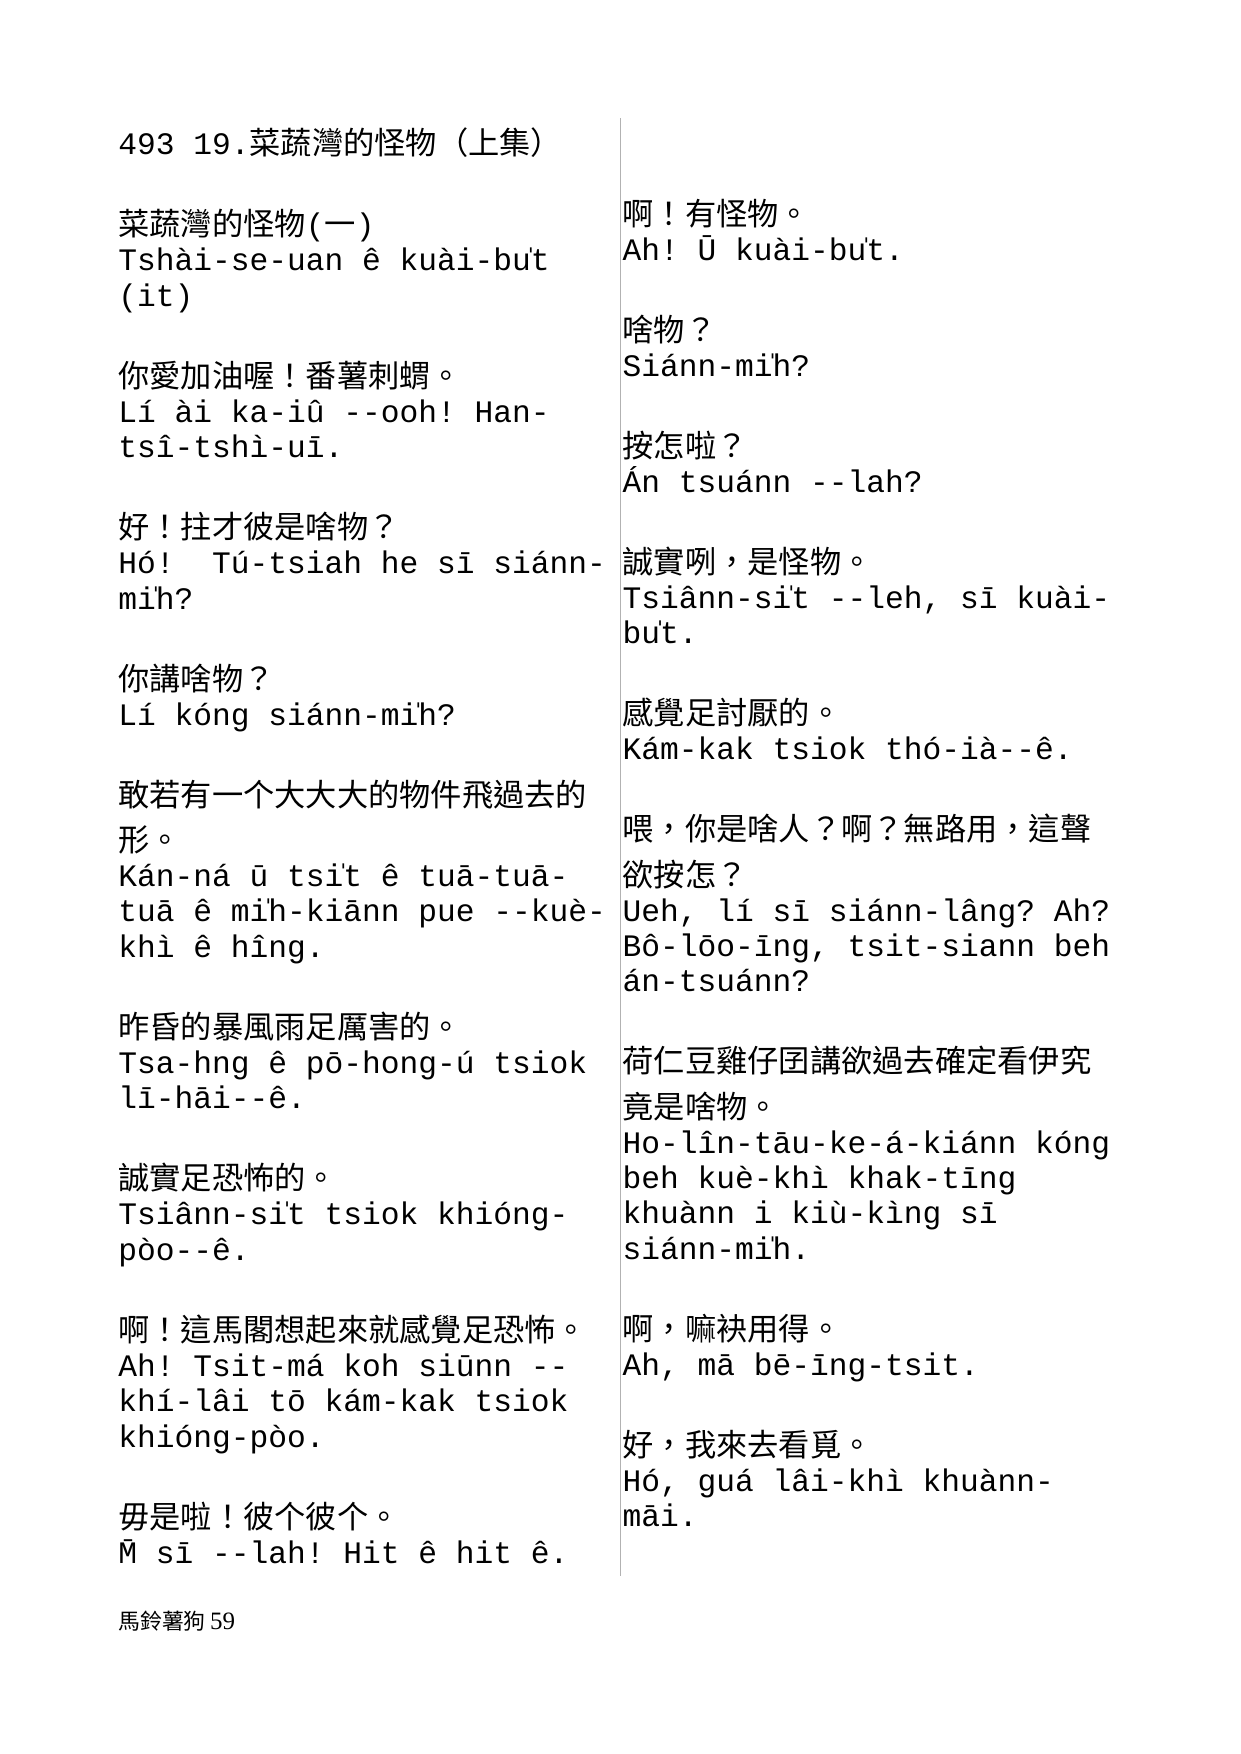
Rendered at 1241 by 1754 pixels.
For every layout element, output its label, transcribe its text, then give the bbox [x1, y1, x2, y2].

text 你講啥物？ [118, 654, 618, 699]
text 啊！這馬閣想起來就感覺足恐怖。 [118, 1305, 618, 1350]
text Hó, guá lâi-khì khuànn-māi. [622, 1465, 1122, 1536]
text Lí ài ka-iû --ooh! Han-tsî-tshì-uī. [118, 396, 618, 467]
text 荷仁豆雞仔囝講欲過去確定看伊究竟是啥物。 [622, 1037, 1122, 1127]
text Án tsuánn --lah? [622, 466, 1122, 502]
text 昨昏的暴風雨足厲害的。 [118, 1002, 618, 1047]
text Tsiânn-si̍t tsiok khióng-pòo--ê. [118, 1199, 618, 1269]
text Tsa-hng ê pō-hong-ú tsiok lī-hāi--ê. [118, 1047, 618, 1118]
text 敢若有一个大大大的物件飛過去的形。 [118, 770, 618, 860]
text 你愛加油喔！番薯刺蝟。 [118, 351, 618, 396]
text 喂，你是啥人？啊？無路用，這聲欲按怎？ [622, 804, 1122, 895]
text 菜蔬灣的怪物(一) [118, 199, 618, 245]
text 毋是啦！彼个彼个。 [118, 1492, 618, 1537]
text Ah! Tsit-má koh siūnn --khí-lâi tō kám-kak tsiok khióng-pòo. [118, 1350, 618, 1456]
text Hó! Tú-tsiah he sī siánn-mi̍h? [118, 548, 618, 618]
text M̄ sī --lah! Hit ê hit ê. [118, 1537, 618, 1572]
text Ah! Ū kuài-bu̍t. [622, 234, 1122, 269]
text Tshài-se-uan ê kuài-bu̍t (it) [118, 245, 618, 316]
text 好！拄才彼是啥物？ [118, 502, 618, 548]
text Ueh, lí sī siánn-lâng? Ah? Bô-lōo-īng, tsit-siann beh án-tsuánn? [622, 895, 1122, 1001]
text 誠實足恐怖的。 [118, 1153, 618, 1199]
text 493 19.菜蔬灣的怪物（上集） [118, 118, 618, 164]
text 感覺足討厭的。 [622, 688, 1122, 734]
text 好，我來去看覓。 [622, 1420, 1122, 1465]
text Tsiânn-si̍t --leh, sī kuài-bu̍t. [622, 582, 1122, 653]
text Siánn-mi̍h? [622, 350, 1122, 386]
text 誠實咧，是怪物。 [622, 537, 1122, 582]
text 按怎啦？ [622, 421, 1122, 466]
text Lí kóng siánn-mi̍h? [118, 699, 618, 734]
text 啊！有怪物。 [622, 189, 1122, 234]
text 啥物？ [622, 305, 1122, 350]
text Ah, mā bē-īng-tsit. [622, 1349, 1122, 1385]
text Ho-lîn-tāu-ke-á-kiánn kóng beh kuè-khì khak-tīng khuànn i kiù-kìng sī siánn-mi̍h. [622, 1127, 1122, 1269]
text 啊，嘛袂用得。 [622, 1304, 1122, 1349]
text Kán-ná ū tsi̍t ê tuā-tuā-tuā ê mi̍h-kiānn pue --kuè-khì ê hîng. [118, 860, 618, 967]
text Kám-kak tsiok thó-ià--ê. [622, 734, 1122, 769]
